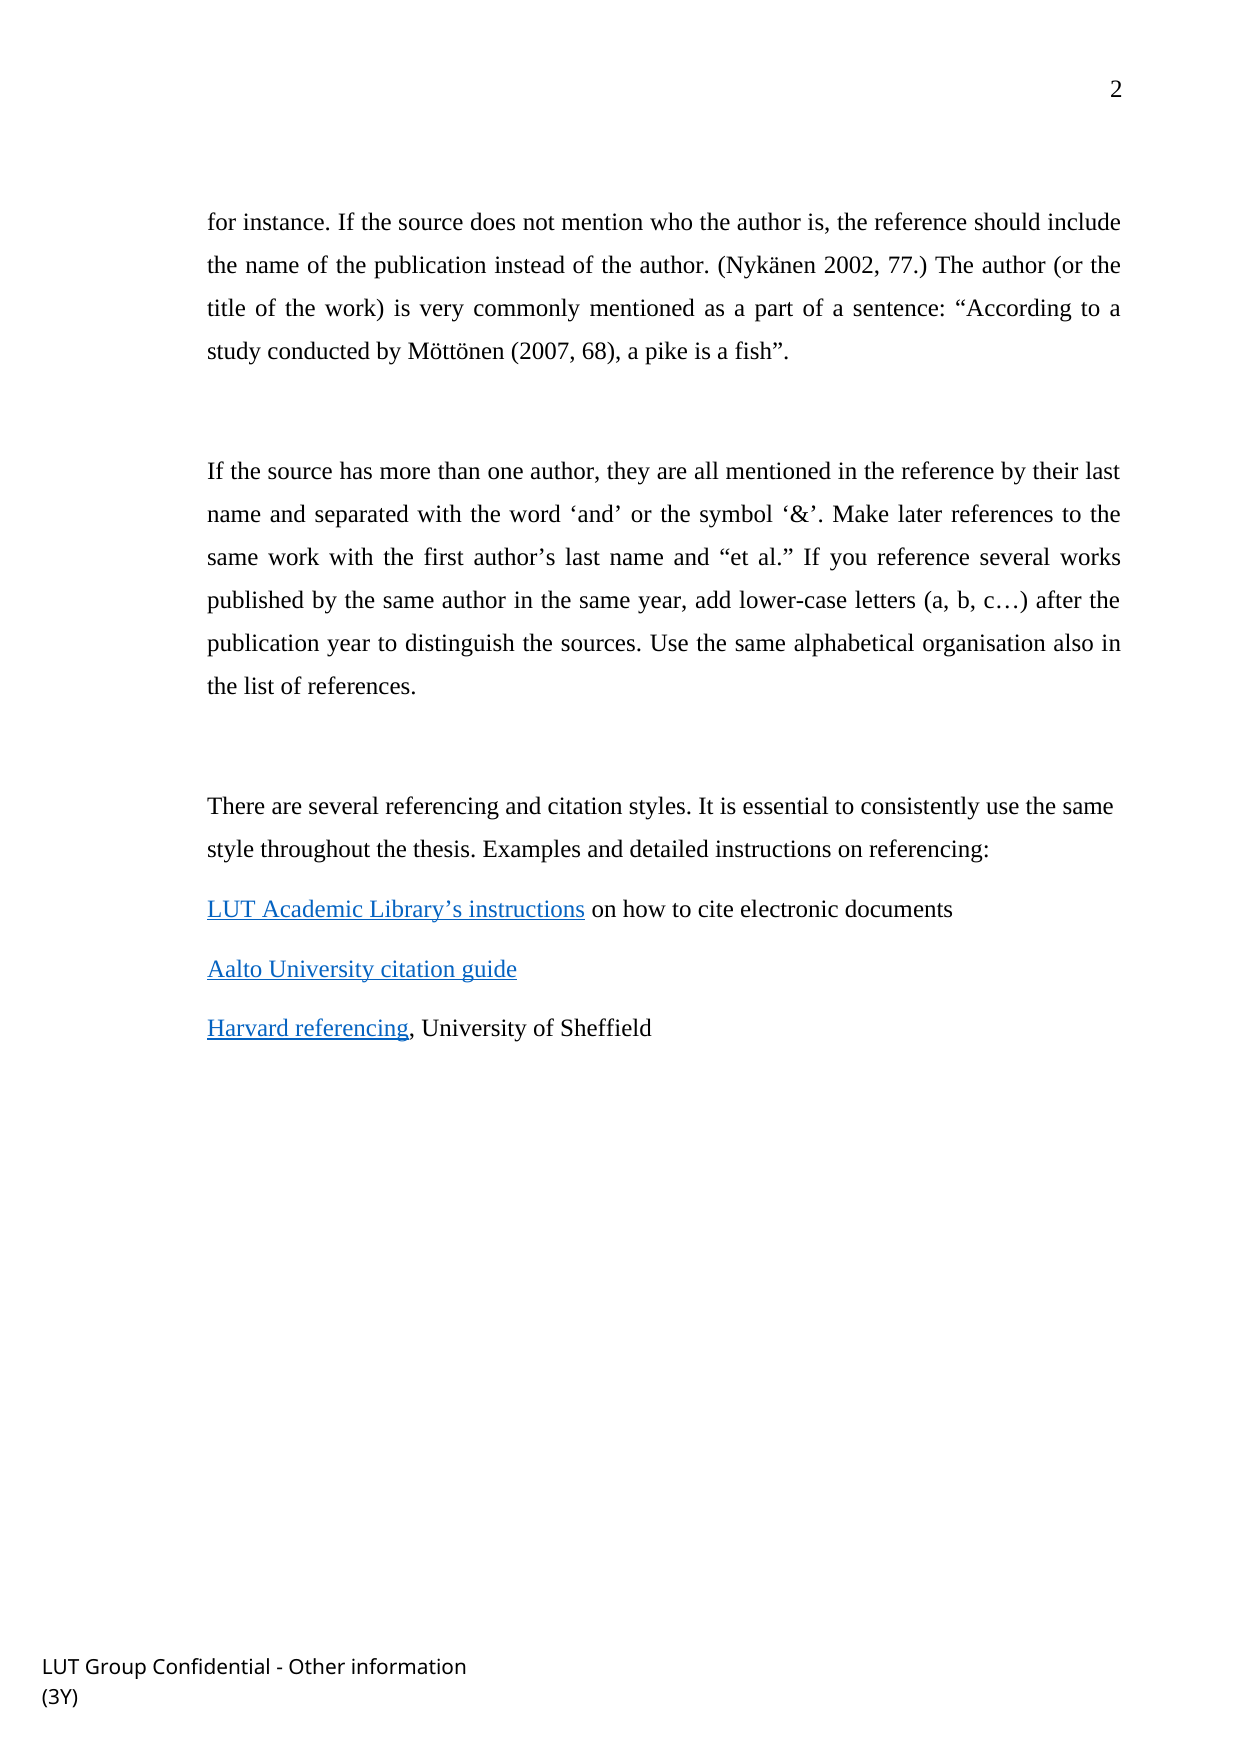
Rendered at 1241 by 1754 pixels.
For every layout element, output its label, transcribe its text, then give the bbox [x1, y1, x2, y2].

text If the source has more than one author, they are all mentioned in the reference by their last name and separated with the word ‘and’ or the symbol ‘&’. Make later references to the same work with the first author’s last name and “et al.” If you reference several works published by the same author in the same year, add lower-case letters (a, b, c…) after the publication year to distinguish the sources. Use the same alphabetical organisation also in the list of references. [207, 456, 1122, 700]
text for instance. If the source does not mention who the author is, the reference should include the name of the publication instead of the author. (Nykänen 2002, 77.) The author (or the title of the work) is very commonly mentioned as a part of a sentence: “According to a study conducted by Möttönen (2007, 68), a pike is a fish”. [207, 207, 1122, 365]
text There are several referencing and citation styles. It is essential to consistently use the same style throughout the thesis. Examples and detailed instructions on referencing: [207, 791, 1122, 863]
text LUT Academic Library’s instructions on how to cite electronic documents [207, 894, 1122, 923]
text Harvard referencing, University of Sheffield [207, 1013, 1122, 1042]
text Aalto University citation guide [207, 954, 1122, 982]
